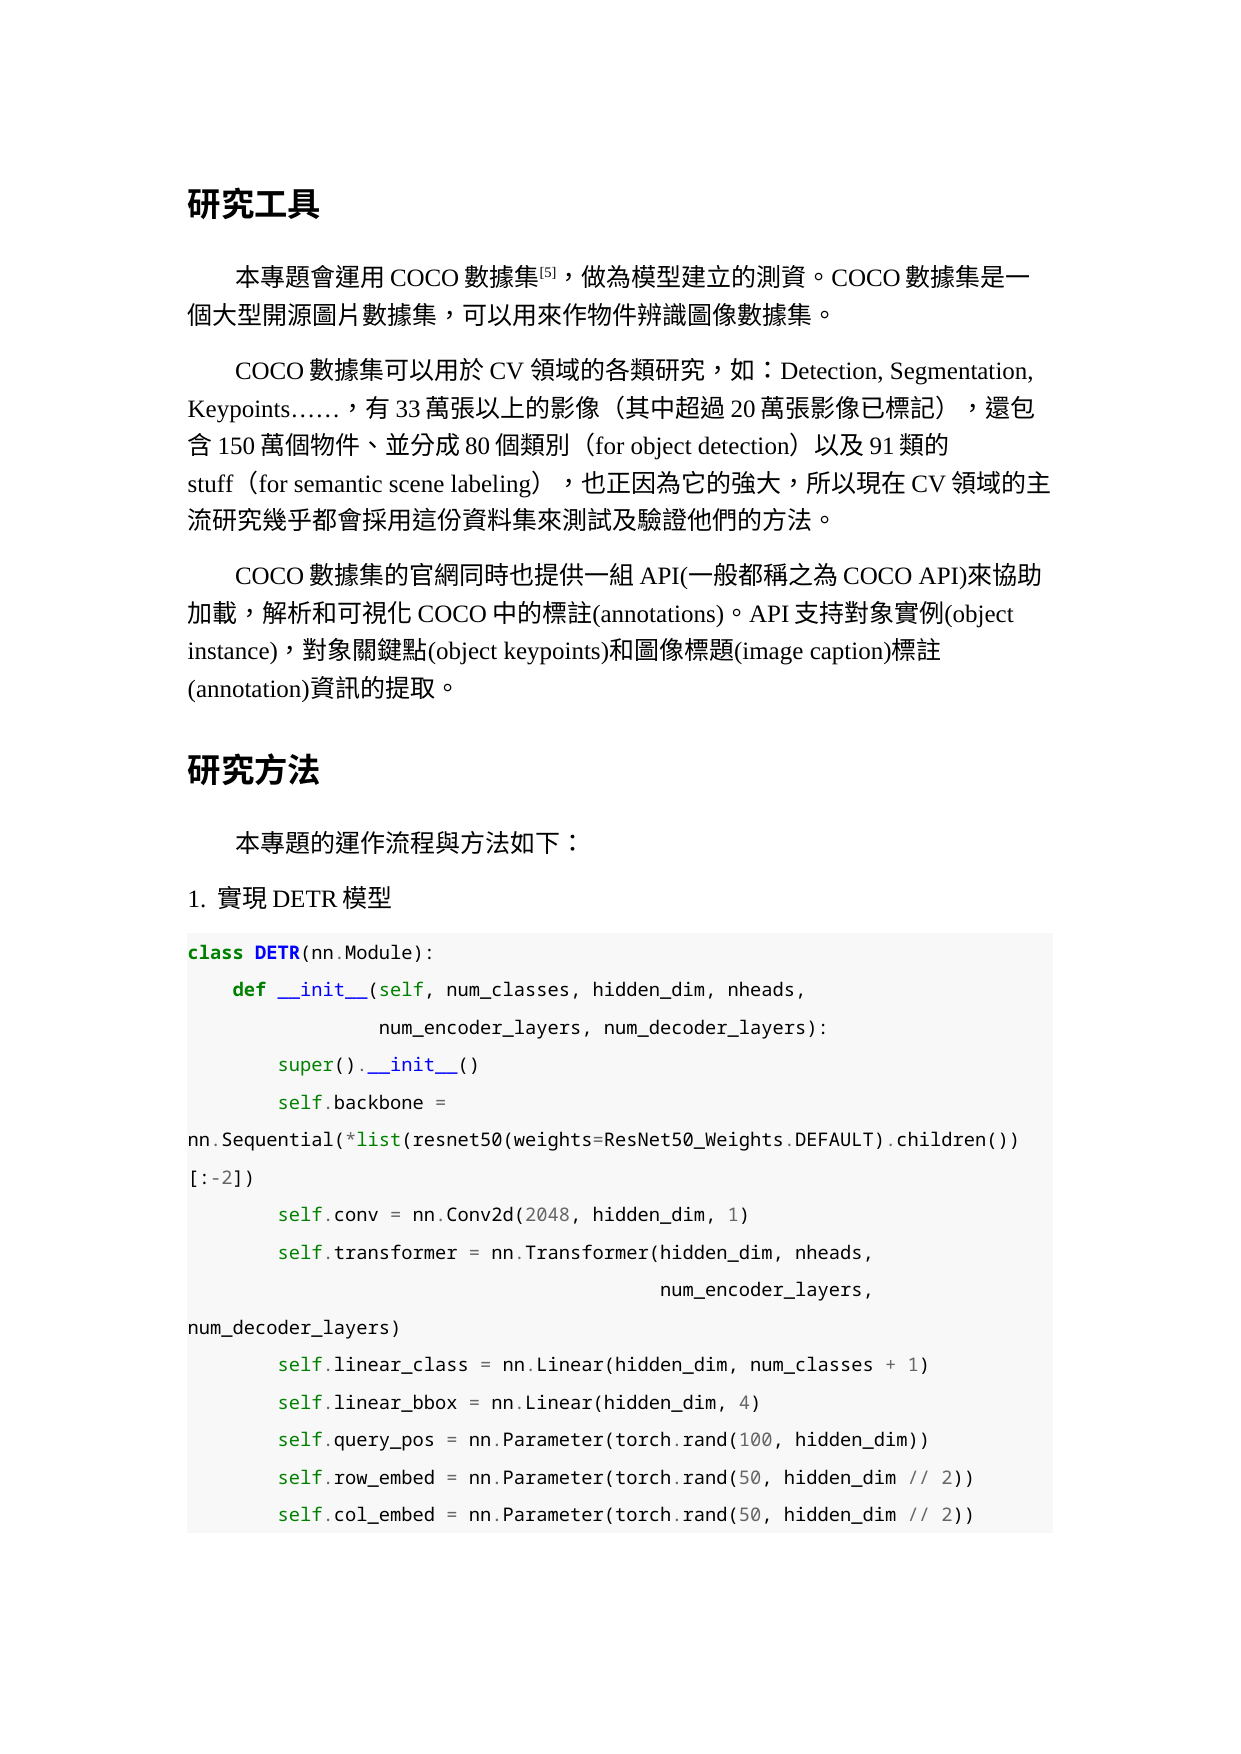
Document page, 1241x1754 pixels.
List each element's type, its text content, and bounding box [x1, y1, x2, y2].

text 本專題的運作流程與方法如下： [187, 823, 1053, 860]
text class DETR(nn.Module): def __init__(self, num_classes, hidden_dim, nheads, num_encoder_layers, num_decoder_layers): super().__init__() self.backbone = nn.Sequential(*list(resnet50(weights=ResNet50_Weights.DEFAULT).children())[:-2]) self.conv = nn.Conv2d(2048, hidden_dim, 1) self.transformer = nn.Transformer(hidden_dim, nheads, num_encoder_layers, num_decoder_layers) self.linear_class = nn.Linear(hidden_dim, num_classes + 1) self.linear_bbox = nn.Linear(hidden_dim, 4) self.query_pos = nn.Parameter(torch.rand(100, hidden_dim)) self.row_embed = nn.Parameter(torch.rand(50, hidden_dim // 2)) self.col_embed = nn.Parameter(torch.rand(50, hidden_dim // 2)) [187, 933, 1053, 1533]
text COCO數據集的官網同時也提供一組API(一般都稱之為COCO API)來協助加載，解析和可視化COCO中的標註(annotations)。API支持對象實例(object instance)，對象關鍵點(object keypoints)和圖像標題(image caption)標註(annotation)資訊的提取。 [187, 555, 1053, 705]
text 本專題會運用COCO數據集[5]，做為模型建立的測資。COCO數據集是一個大型開源圖片數據集，可以用來作物件辨識圖像數據集。 [187, 257, 1053, 332]
text COCO數據集可以用於CV 領域的各類研究，如：Detection, Segmentation, Keypoints……，有33萬張以上的影像（其中超過20萬張影像已標記），還包含150萬個物件、並分成80個類別（for object detection）以及91類的stuff（for semantic scene labeling），也正因為它的強大，所以現在CV領域的主流研究幾乎都會採用這份資料集來測試及驗證他們的方法。 [187, 350, 1053, 537]
subtitle 研究工具 [187, 164, 1053, 239]
subtitle 研究方法 [187, 730, 1053, 805]
list 實現DETR模型 [187, 878, 1053, 916]
